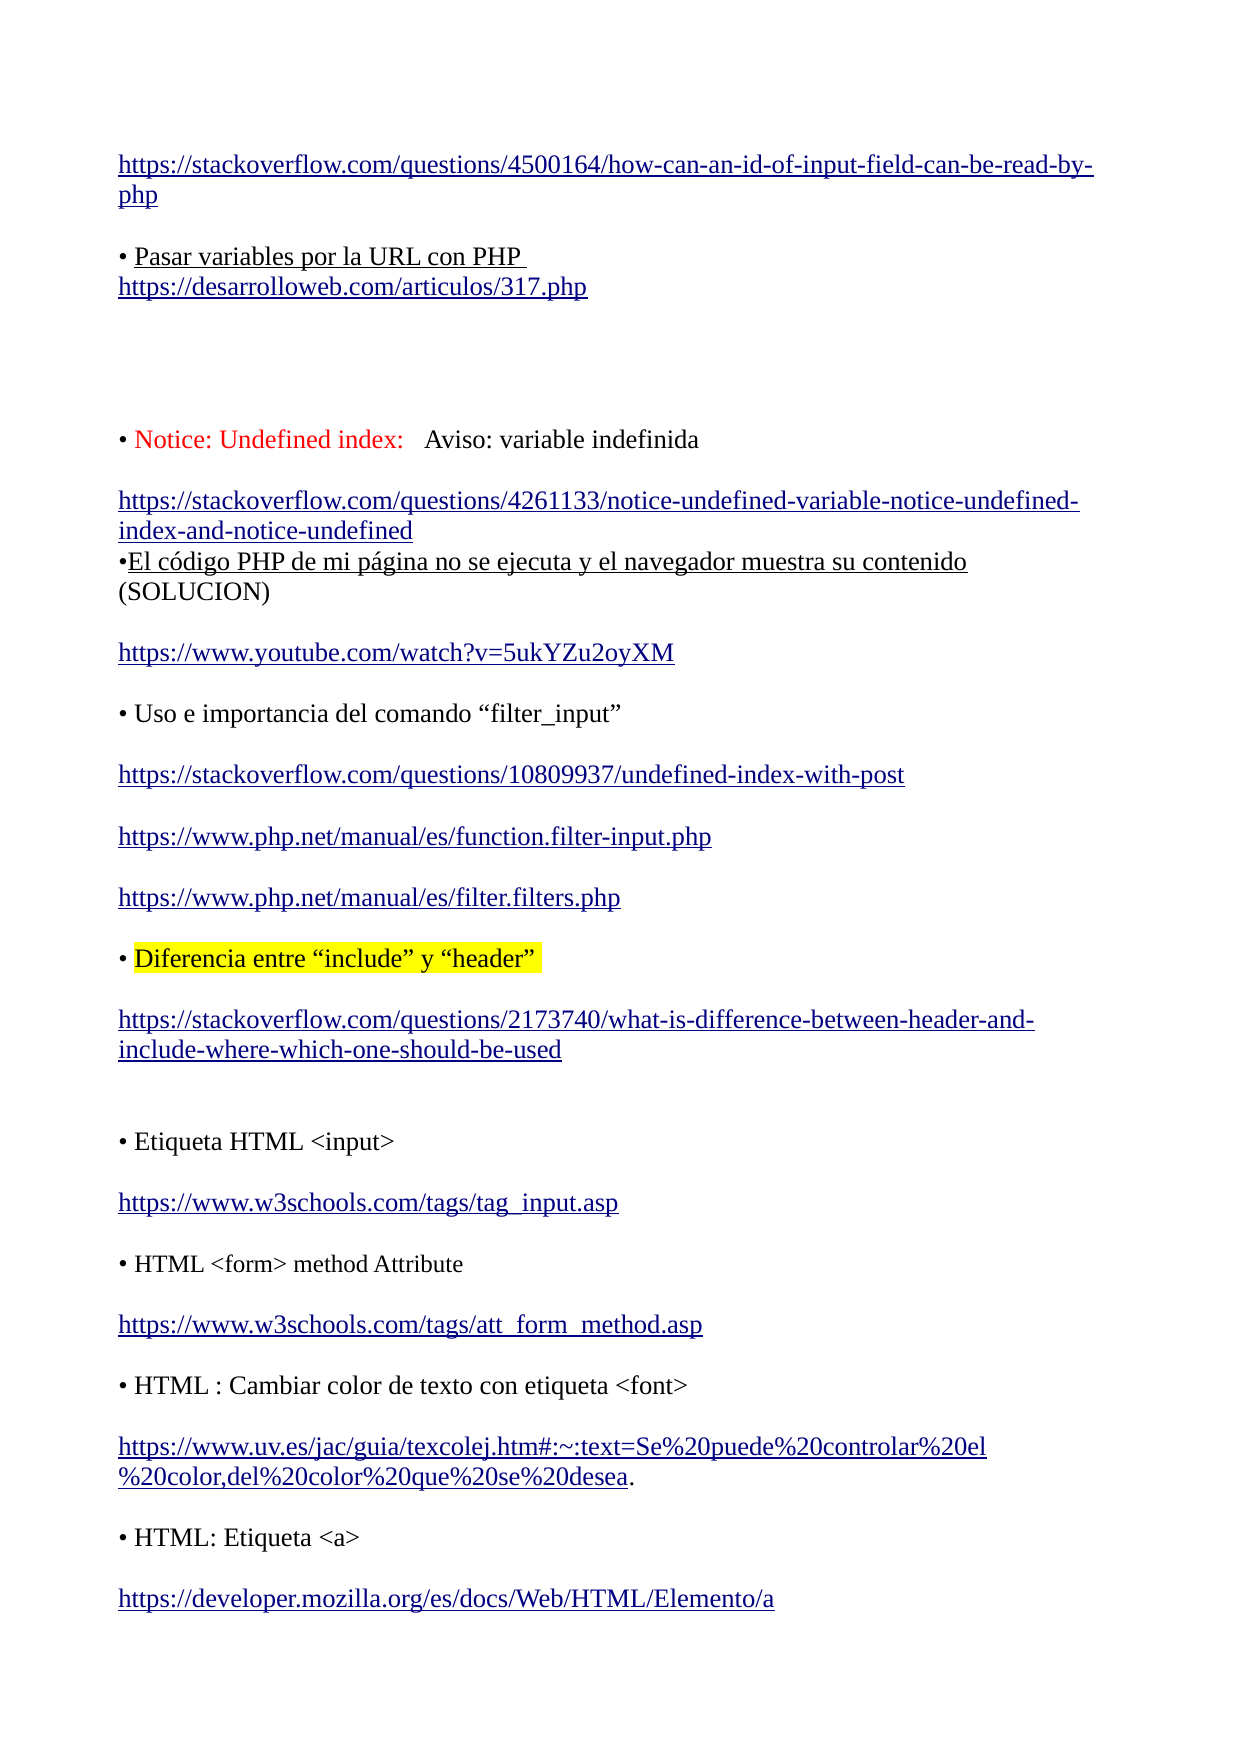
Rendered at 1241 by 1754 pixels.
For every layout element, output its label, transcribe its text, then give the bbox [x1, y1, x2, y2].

text https://stackoverflow.com/questions/4261133/notice-undefined-variable-notice-undefined-index-and-notice-undefined [118, 484, 1122, 545]
text https://www.php.net/manual/es/filter.filters.php [118, 881, 1122, 912]
text https://stackoverflow.com/questions/2173740/what-is-difference-between-header-and-include-where-which-one-should-be-used [118, 1003, 1122, 1064]
text https://desarrolloweb.com/articulos/317.php [118, 271, 1122, 301]
text • Notice: Undefined index: Aviso: variable indefinida [118, 423, 1122, 454]
text https://www.w3schools.com/tags/att_form_method.asp [118, 1308, 1122, 1339]
text • HTML: Etiqueta <a> [118, 1522, 1122, 1553]
text • Uso e importancia del comando “filter_input” [118, 698, 1122, 728]
text https://www.w3schools.com/tags/tag_input.asp [118, 1186, 1122, 1217]
text • Diferencia entre “include” y “header” [118, 942, 1122, 973]
text https://www.uv.es/jac/guia/texcolej.htm#:~:text=Se%20puede%20controlar%20el%20color,del%20color%20que%20se%20desea. [118, 1431, 1122, 1492]
text https://www.php.net/manual/es/function.filter-input.php [118, 820, 1122, 851]
text • HTML : Cambiar color de texto con etiqueta <font> [118, 1369, 1122, 1400]
text • Pasar variables por la URL con PHP [118, 240, 1122, 271]
text • HTML <form> method Attribute [118, 1247, 1122, 1278]
text https://developer.mozilla.org/es/docs/Web/HTML/Elemento/a [118, 1583, 1122, 1614]
text •El código PHP de mi página no se ejecuta y el navegador muestra su contenido (SOLUCION) [118, 545, 1122, 606]
text https://stackoverflow.com/questions/4500164/how-can-an-id-of-input-field-can-be-read-by-php [118, 149, 1122, 210]
text • Etiqueta HTML <input> [118, 1125, 1122, 1156]
text https://stackoverflow.com/questions/10809937/undefined-index-with-post [118, 759, 1122, 789]
text https://www.youtube.com/watch?v=5ukYZu2oyXM [118, 637, 1122, 667]
